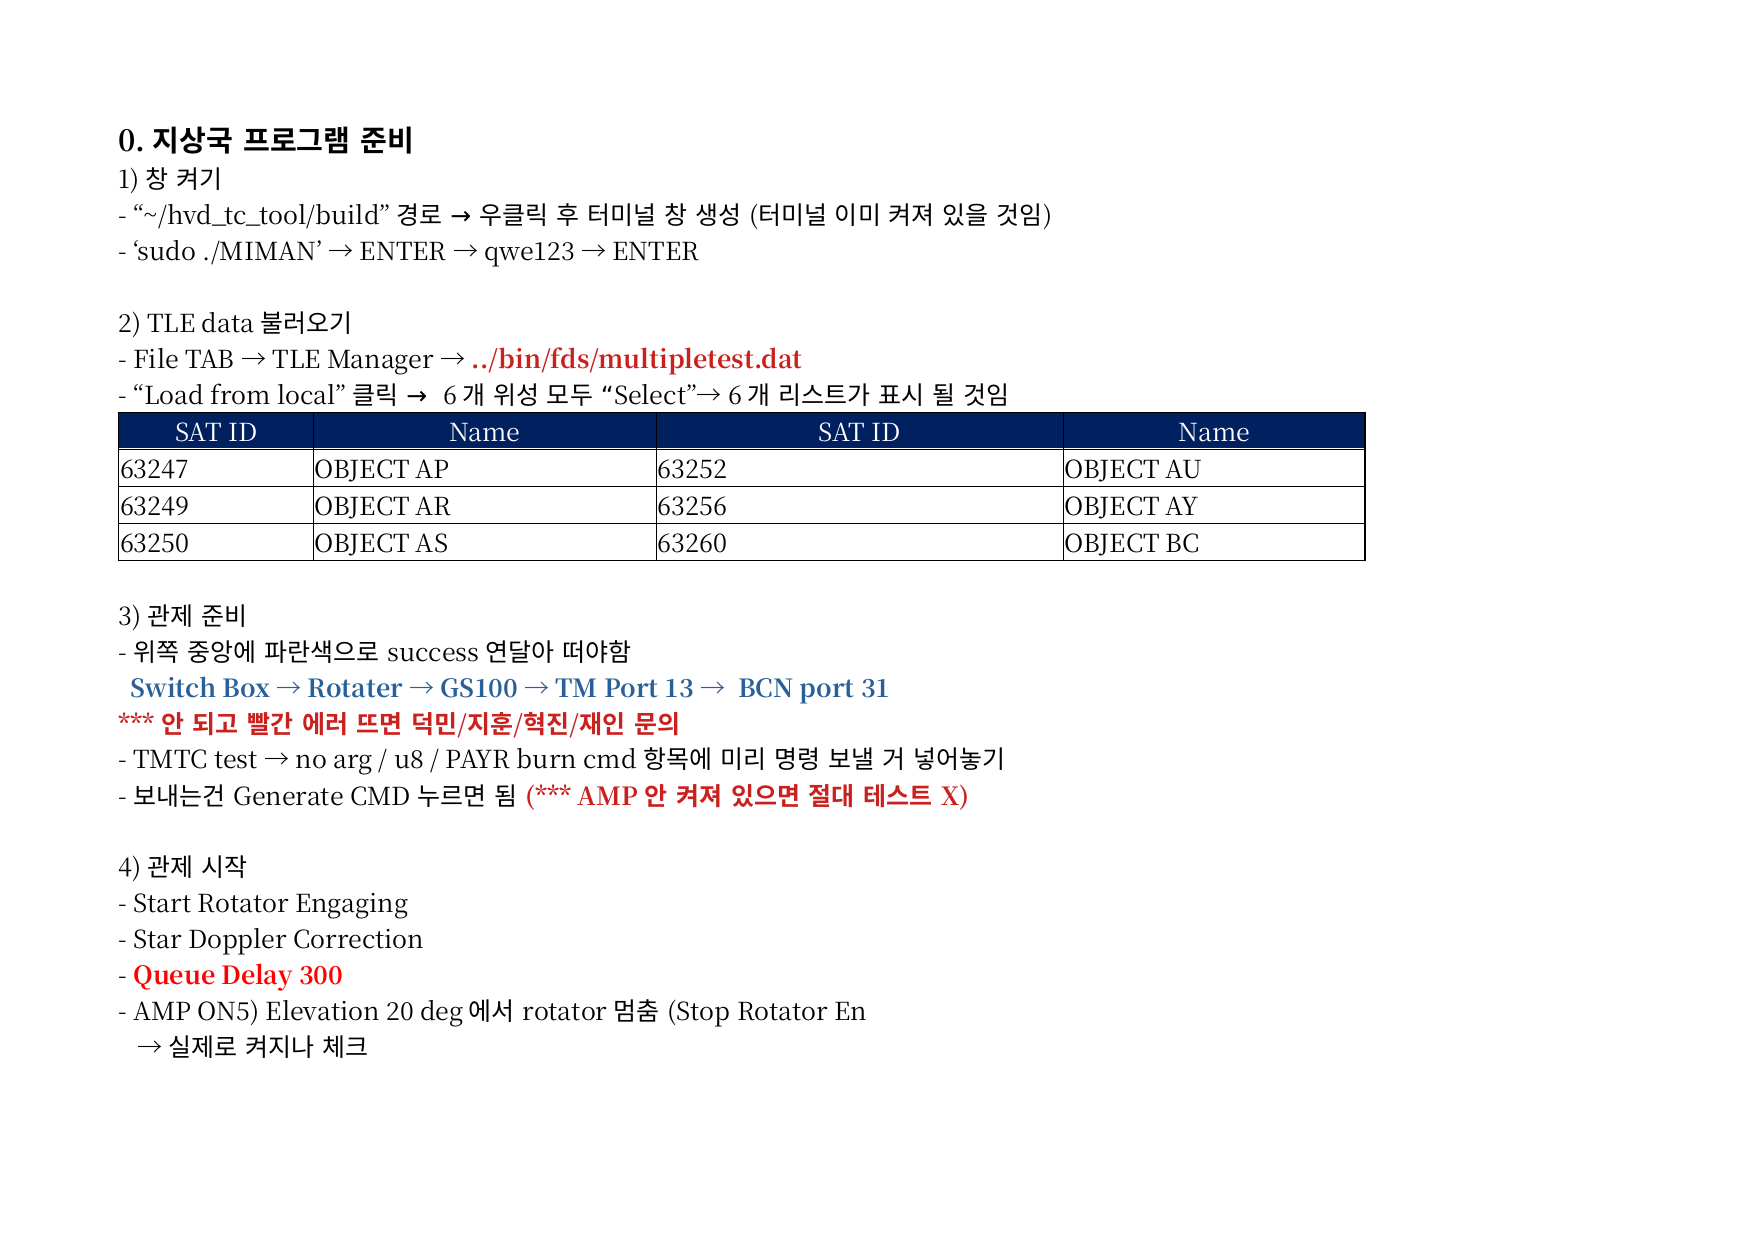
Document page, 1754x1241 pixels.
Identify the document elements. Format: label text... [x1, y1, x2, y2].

table_cell 63252 [657, 450, 1063, 486]
text → 실제로 켜지나 체크 [118, 1028, 1636, 1064]
table_header SAT ID [657, 413, 1063, 448]
text - File TAB → TLE Manager → ../bin/fds/multipletest.dat [118, 340, 1636, 376]
table_cell 63256 [657, 487, 1063, 522]
table_cell 63250 [119, 524, 313, 559]
text - “~/hvd_tc_tool/build” 경로 → 우클릭 후 터미널 창 생성 (터미널 이미 켜져 있을 것임) [118, 196, 1636, 232]
table_cell 63260 [657, 524, 1063, 559]
table_header SAT ID [119, 413, 313, 448]
text 4) 관제 시작 [118, 848, 1636, 884]
table_cell OBJECT AY [1064, 487, 1364, 522]
table_cell OBJECT AS [314, 524, 656, 559]
text - ‘sudo ./MIMAN’ → ENTER → qwe123 → ENTER [118, 232, 1636, 268]
table_cell 63247 [119, 450, 313, 486]
text 0. 지상국 프로그램 준비 [118, 118, 1636, 160]
text Switch Box → Rotater → GS100 → TM Port 13 → BCN port 31 [118, 668, 1636, 704]
text *** 안 되고 빨간 에러 뜨면 덕민/지훈/혁진/재인 문의 [118, 704, 1636, 740]
text - 보내는건 Generate CMD 누르면 됨 (*** AMP 안 켜져 있으면 절대 테스트 X) [118, 776, 1636, 812]
text - AMP ON5) Elevation 20 deg에서 rotator 멈춤 (Stop Rotator En [118, 992, 1636, 1028]
text - Star Doppler Correction [118, 920, 1636, 956]
text - TMTC test → no arg / u8 / PAYR burn cmd 항목에 미리 명령 보낼 거 넣어놓기 [118, 740, 1636, 776]
table_header Name [1064, 413, 1364, 448]
text - 위쪽 중앙에 파란색으로 success 연달아 떠야함 [118, 632, 1636, 668]
text 2) TLE data 불러오기 [118, 304, 1636, 340]
table_cell OBJECT AR [314, 487, 656, 522]
table_cell OBJECT AU [1064, 450, 1364, 486]
table_cell OBJECT BC [1064, 524, 1364, 559]
text 1) 창 켜기 [118, 160, 1636, 196]
table_cell 63249 [119, 487, 313, 522]
text - Start Rotator Engaging [118, 884, 1636, 920]
text 3) 관제 준비 [118, 596, 1636, 632]
table_cell OBJECT AP [314, 450, 656, 486]
text - Queue Delay 300 [118, 956, 1636, 992]
text - “Load from local” 클릭 → 6개 위성 모두 “Select”→ 6개 리스트가 표시 될 것임 [118, 376, 1636, 412]
table_header Name [314, 413, 656, 448]
